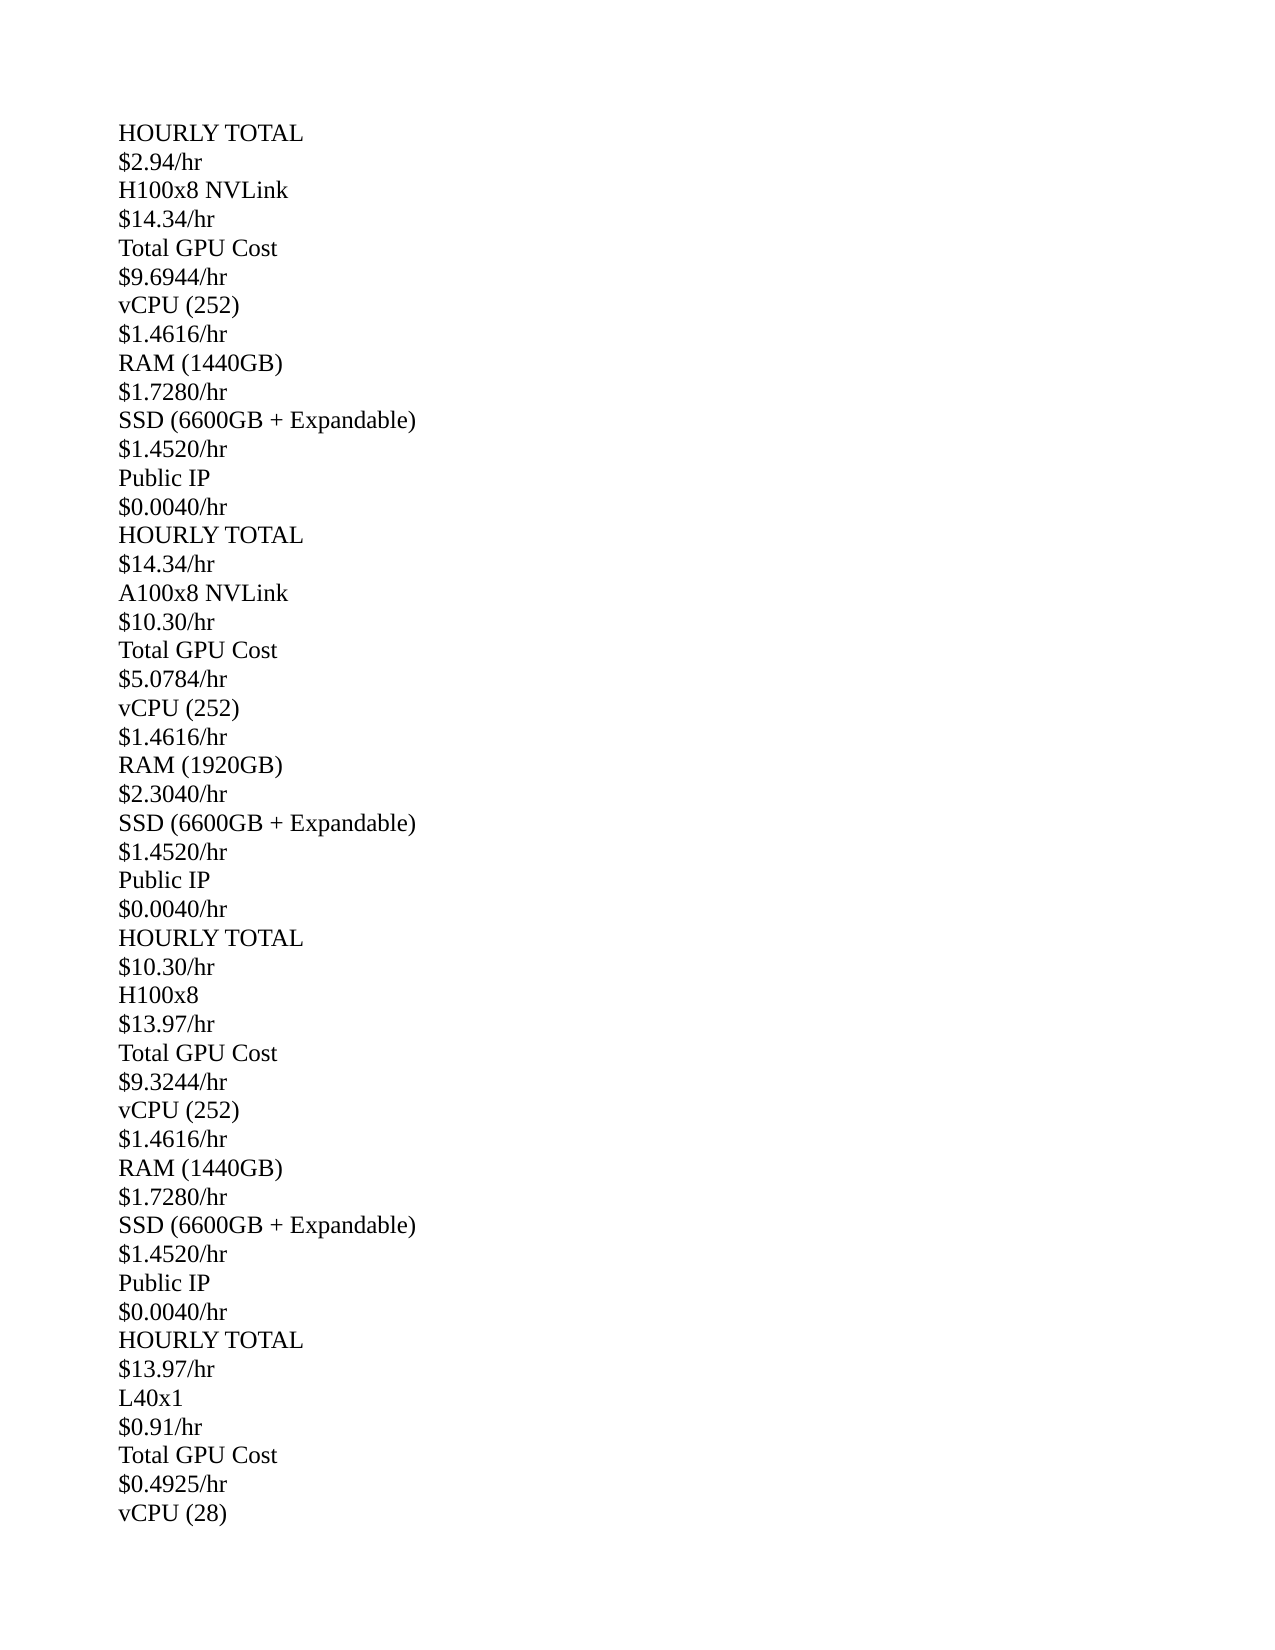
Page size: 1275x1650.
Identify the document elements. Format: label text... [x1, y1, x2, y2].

text $0.0040/hr [118, 894, 1157, 923]
text HOURLY TOTAL [118, 521, 1157, 549]
text $1.4616/hr [118, 319, 1157, 348]
text RAM (1440GB) [118, 1153, 1157, 1182]
text Total GPU Cost [118, 636, 1157, 664]
text $1.4616/hr [118, 1124, 1157, 1153]
text $0.0040/hr [118, 1297, 1157, 1326]
text $2.94/hr [118, 147, 1157, 176]
text HOURLY TOTAL [118, 118, 1157, 147]
text vCPU (252) [118, 291, 1157, 319]
text $1.4520/hr [118, 837, 1157, 866]
text Public IP [118, 463, 1157, 492]
text Total GPU Cost [118, 1038, 1157, 1067]
text A100x8 NVLink [118, 578, 1157, 607]
text $10.30/hr [118, 952, 1157, 981]
text $13.97/hr [118, 1354, 1157, 1383]
text L40x1 [118, 1383, 1157, 1412]
text $2.3040/hr [118, 779, 1157, 808]
text RAM (1920GB) [118, 751, 1157, 779]
text Total GPU Cost [118, 233, 1157, 262]
text SSD (6600GB + Expandable) [118, 406, 1157, 434]
text $1.4616/hr [118, 722, 1157, 751]
text $14.34/hr [118, 204, 1157, 233]
text SSD (6600GB + Expandable) [118, 1211, 1157, 1239]
text $5.0784/hr [118, 664, 1157, 693]
text $1.4520/hr [118, 434, 1157, 463]
text $0.91/hr [118, 1412, 1157, 1441]
text SSD (6600GB + Expandable) [118, 808, 1157, 837]
text HOURLY TOTAL [118, 923, 1157, 952]
text $0.4925/hr [118, 1469, 1157, 1498]
text $9.6944/hr [118, 262, 1157, 291]
text $1.7280/hr [118, 1182, 1157, 1211]
text HOURLY TOTAL [118, 1326, 1157, 1354]
text $0.0040/hr [118, 492, 1157, 521]
text H100x8 [118, 981, 1157, 1009]
text Total GPU Cost [118, 1441, 1157, 1469]
text vCPU (252) [118, 1096, 1157, 1124]
text RAM (1440GB) [118, 348, 1157, 377]
text $14.34/hr [118, 549, 1157, 578]
text Public IP [118, 1268, 1157, 1297]
text $13.97/hr [118, 1009, 1157, 1038]
text $10.30/hr [118, 607, 1157, 636]
text H100x8 NVLink [118, 176, 1157, 204]
text $9.3244/hr [118, 1067, 1157, 1096]
text $1.4520/hr [118, 1239, 1157, 1268]
text vCPU (28) [118, 1498, 1157, 1527]
text vCPU (252) [118, 693, 1157, 722]
text Public IP [118, 866, 1157, 894]
text $1.7280/hr [118, 377, 1157, 406]
